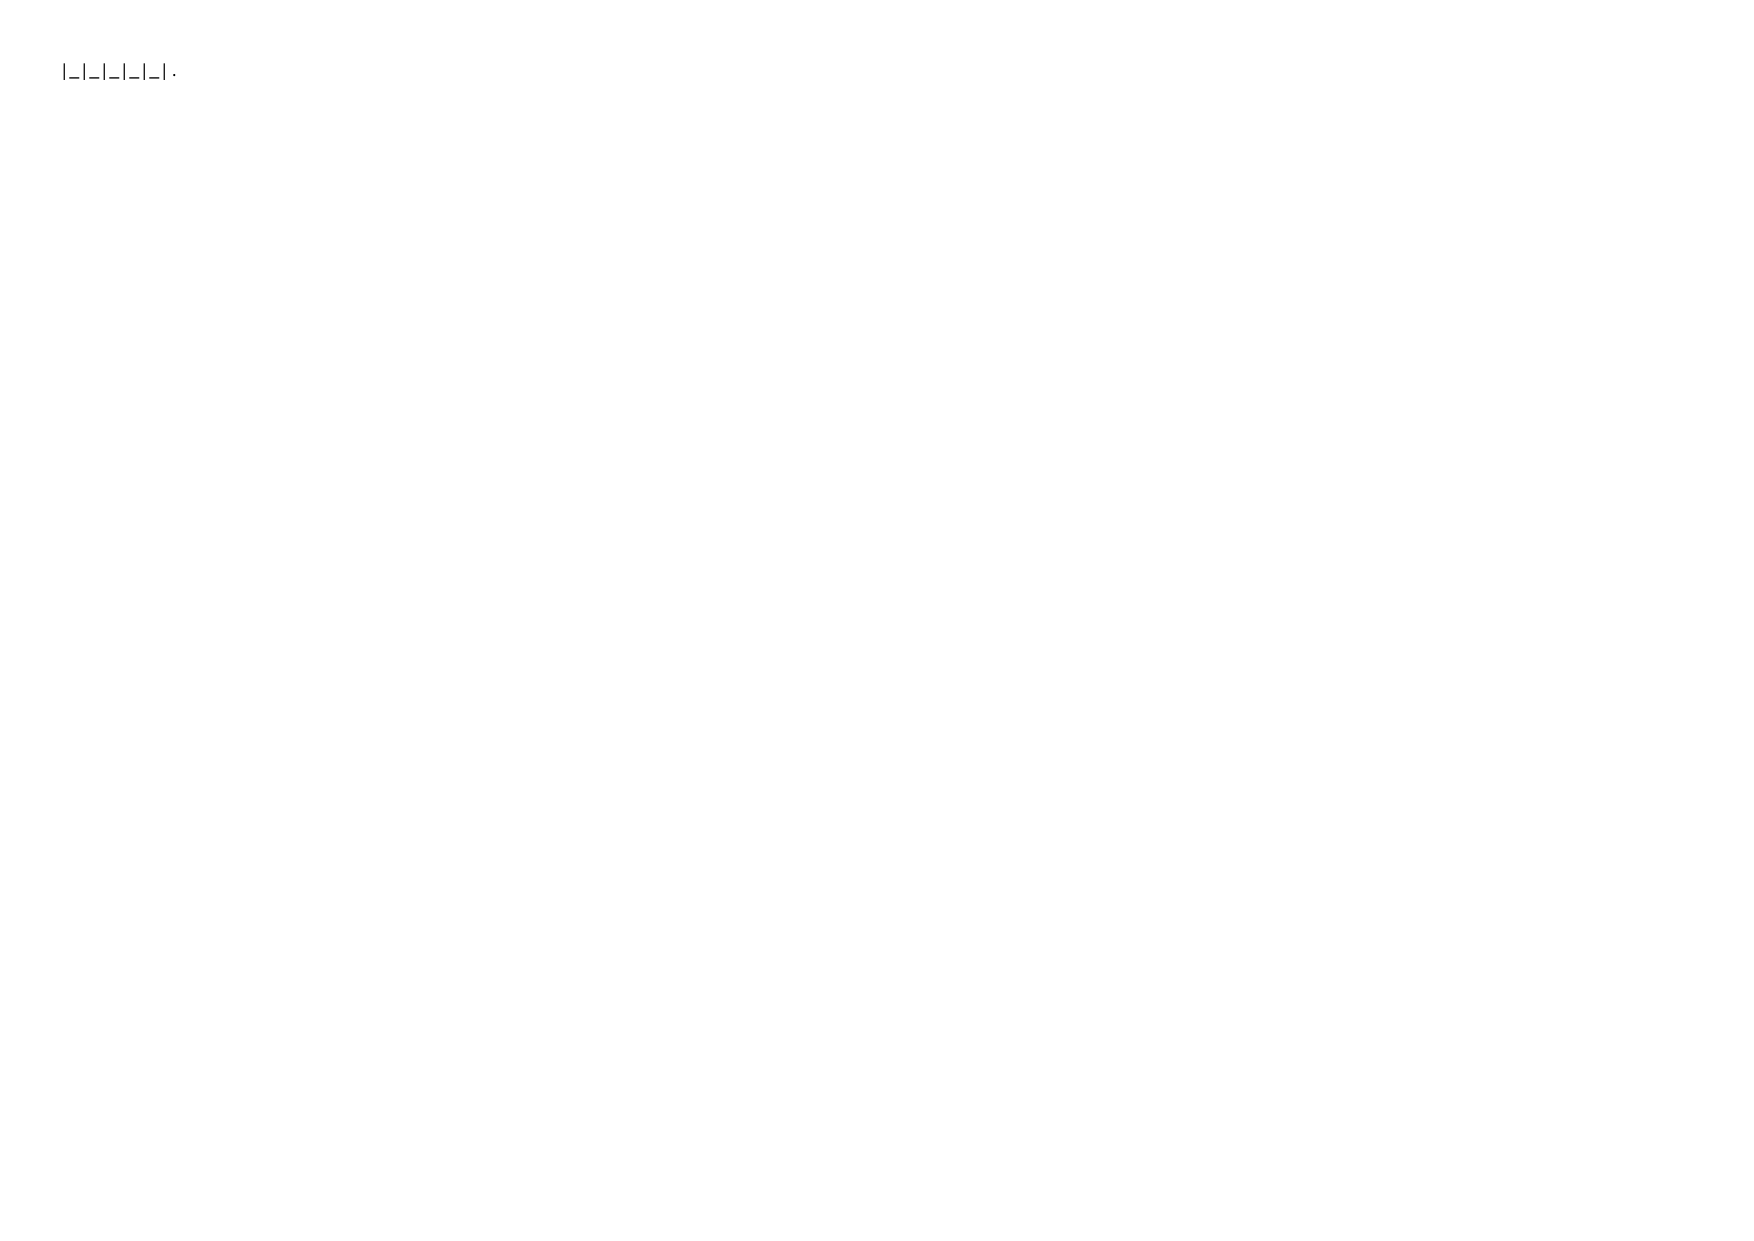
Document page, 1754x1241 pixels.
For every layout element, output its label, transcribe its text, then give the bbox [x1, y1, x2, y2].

text |_|_|_|_|_|. [59, 59, 1695, 82]
